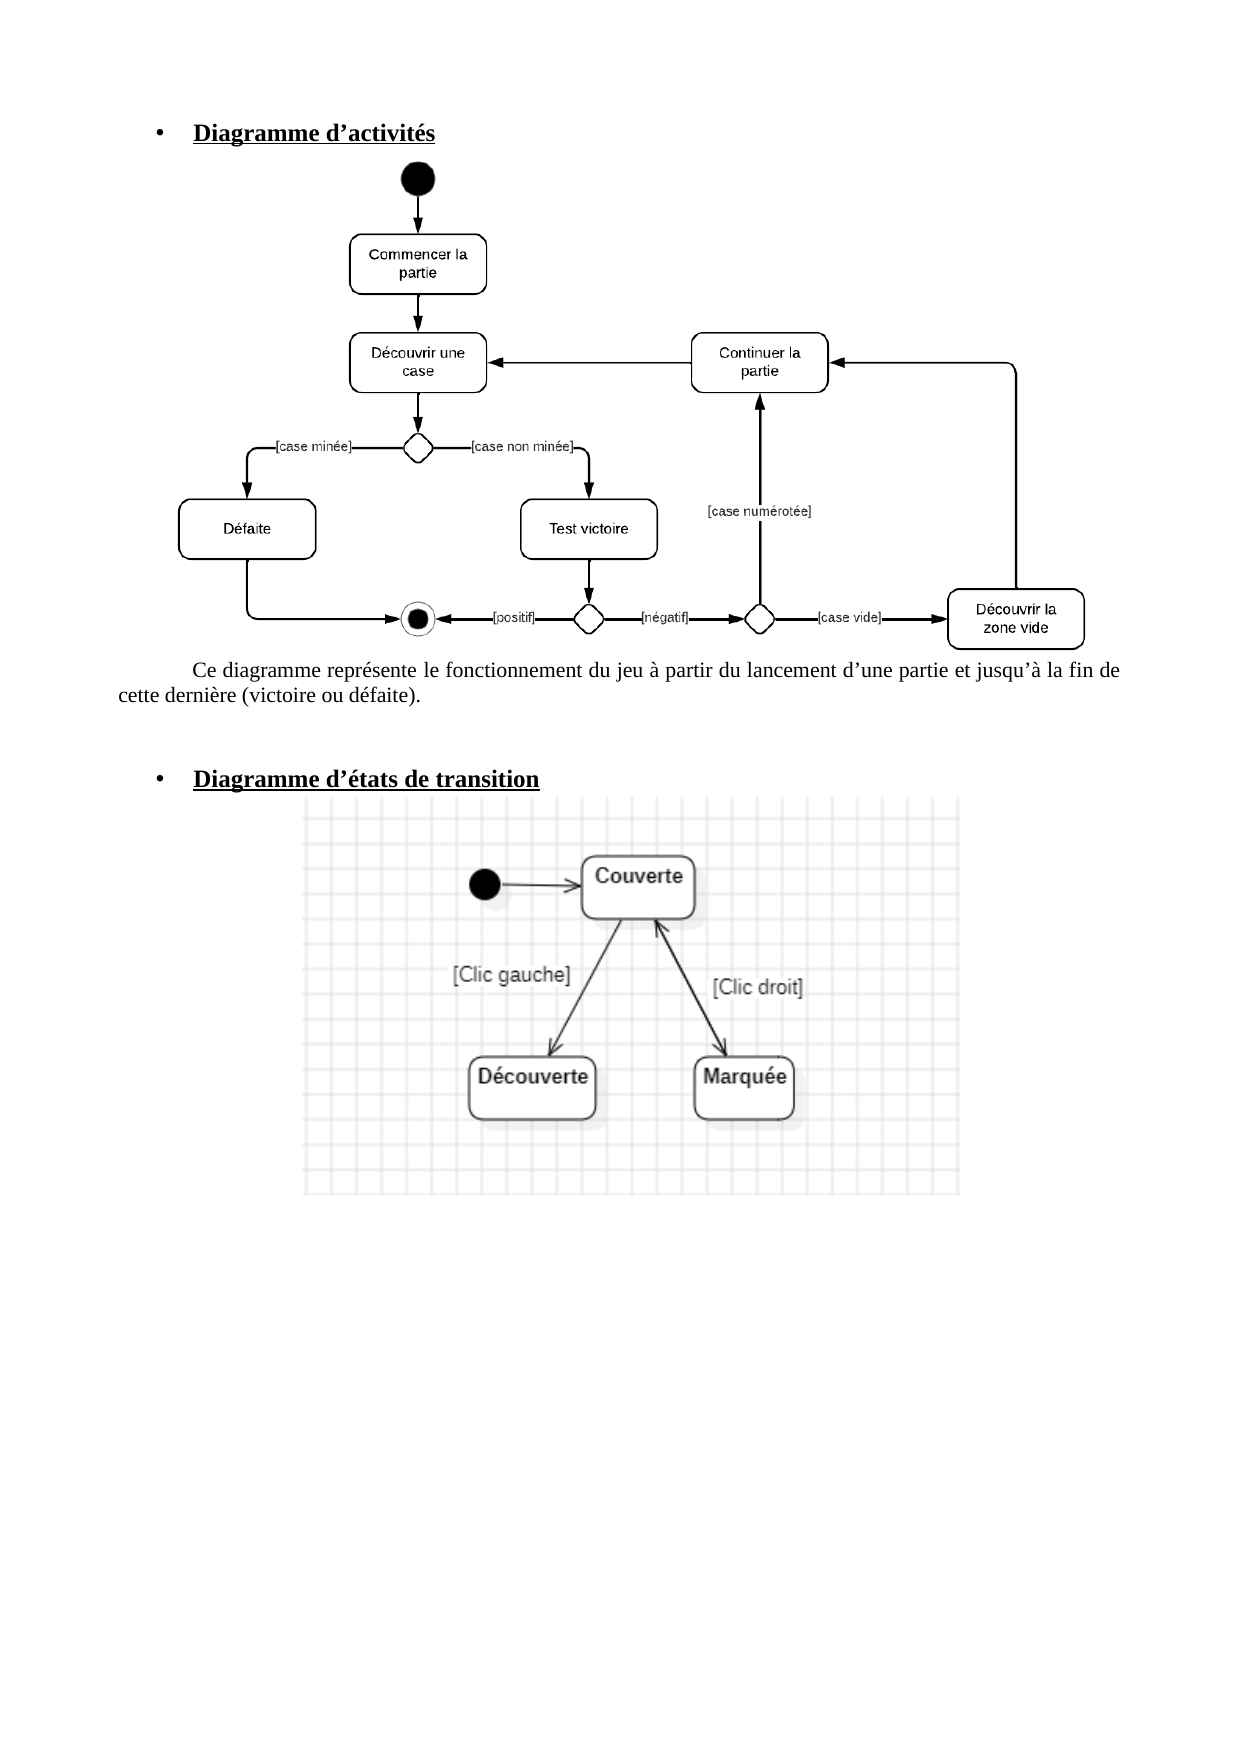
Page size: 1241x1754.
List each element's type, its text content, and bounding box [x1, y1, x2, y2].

list Diagramme d’activités [156, 118, 1122, 147]
text Ce diagramme représente le fonctionnement du jeu à partir du lancement d’une partie et jusqu’à la fin de cette dernière (victoire ou défaite). [118, 147, 1122, 707]
picture [172, 152, 1098, 657]
picture [302, 797, 961, 1195]
list Diagramme d’états de transition [156, 764, 1122, 793]
